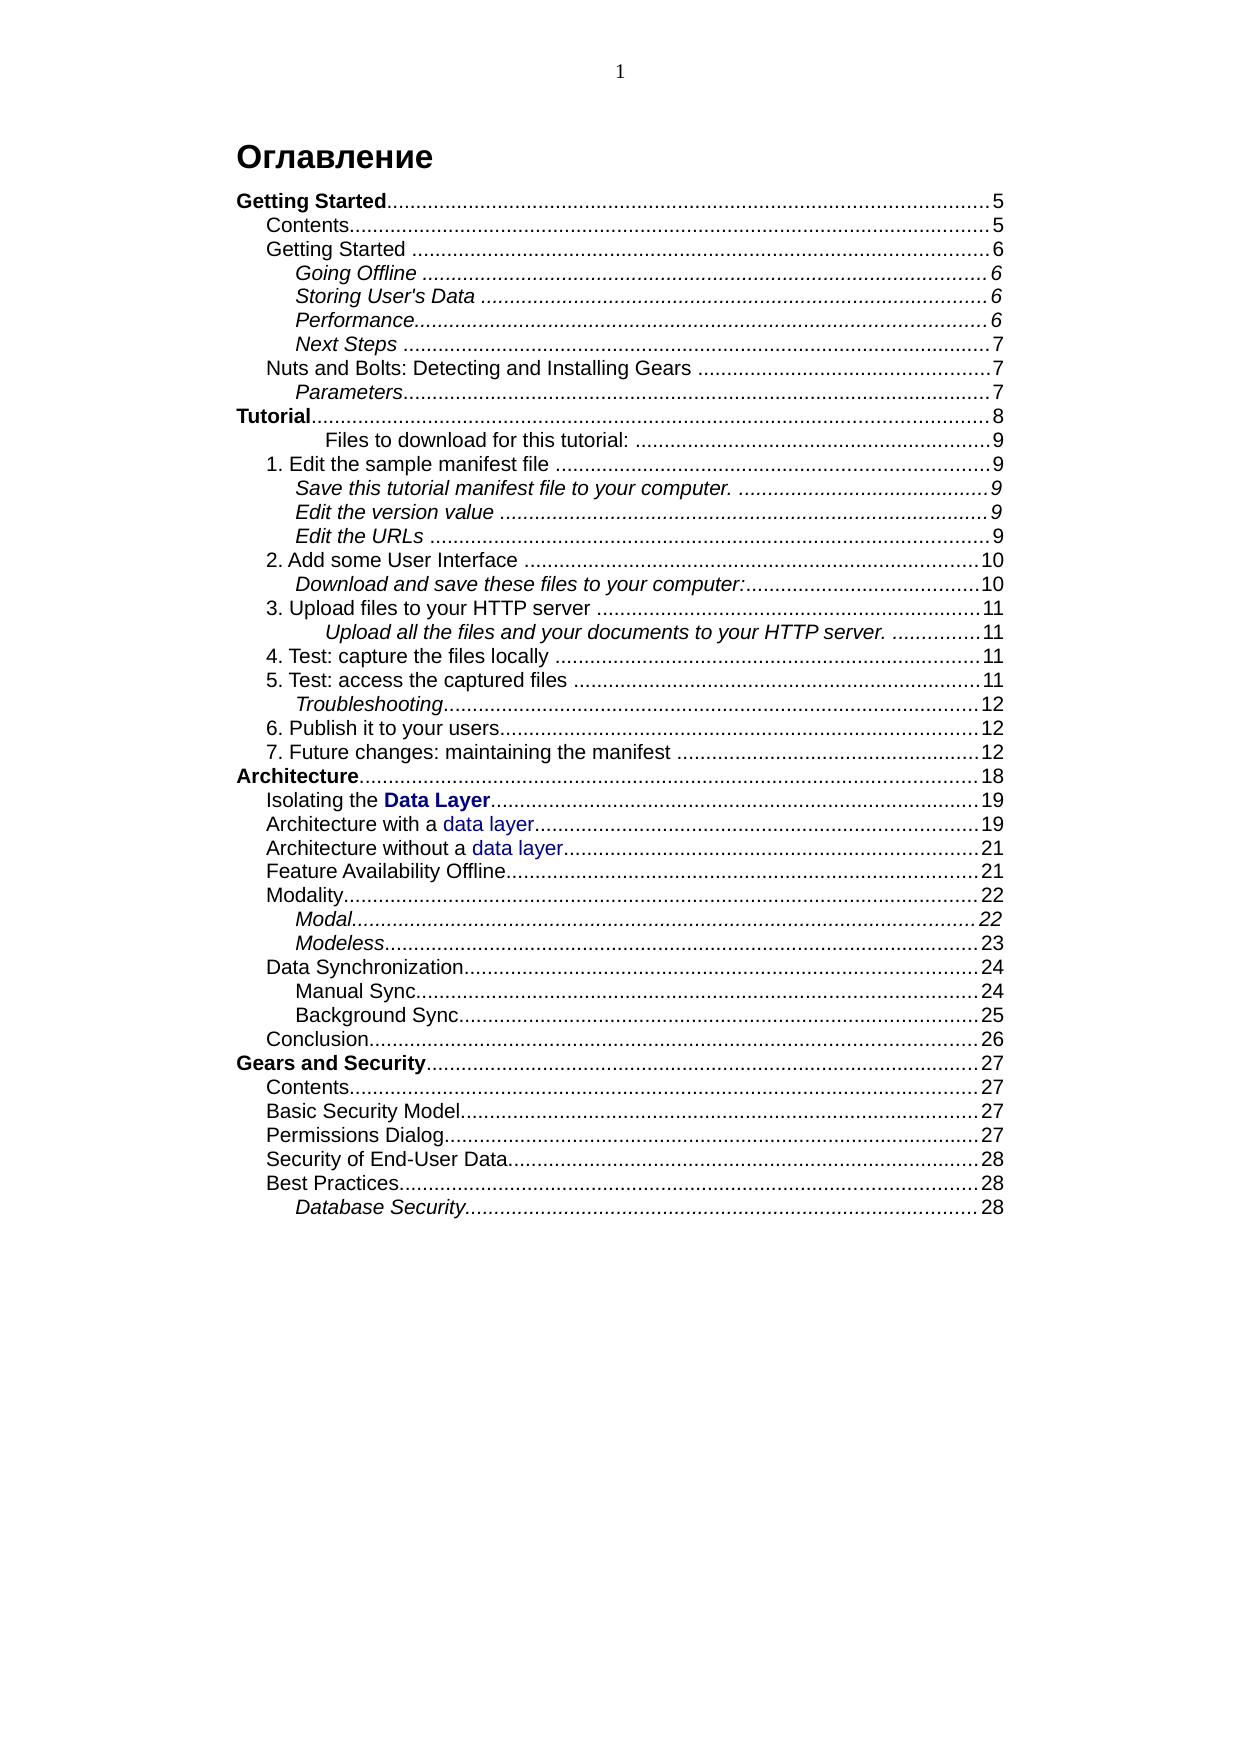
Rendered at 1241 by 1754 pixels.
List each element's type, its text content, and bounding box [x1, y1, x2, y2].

text Going Offline 6 [295, 260, 1004, 284]
text Contents 5 [266, 212, 1004, 236]
text Conclusion 26 [266, 1027, 1004, 1051]
text Getting Started 6 [266, 236, 1004, 260]
text Modality 22 [266, 883, 1004, 907]
text Best Practices 28 [266, 1171, 1004, 1195]
text Architecture with a data layer 19 [266, 811, 1004, 835]
text 1. Edit the sample manifest file 9 [266, 452, 1004, 476]
text Download and save these files to your computer: 10 [295, 572, 1004, 596]
subtitle Оглавление [236, 138, 1004, 176]
text Security of End-User Data 28 [266, 1147, 1004, 1171]
text 5. Test: access the captured files 11 [266, 668, 1004, 692]
text Database Security 28 [295, 1195, 1004, 1219]
text Next Steps 7 [295, 332, 1004, 356]
text Nuts and Bolts: Detecting and Installing Gears 7 [266, 356, 1004, 380]
text Upload all the files and your documents to your HTTP server. 11 [325, 620, 1004, 644]
text Gears and Security 27 [236, 1051, 1004, 1075]
text Isolating the Data Layer 19 [266, 787, 1004, 811]
text 4. Test: capture the files locally 11 [266, 644, 1004, 668]
text Edit the version value 9 [295, 500, 1004, 524]
text 2. Add some User Interface 10 [266, 548, 1004, 572]
text 3. Upload files to your HTTP server 11 [266, 596, 1004, 620]
text Save this tutorial manifest file to your computer. 9 [295, 476, 1004, 500]
text Edit the URLs 9 [295, 524, 1004, 548]
text 7. Future changes: maintaining the manifest 12 [266, 739, 1004, 763]
text Storing User's Data 6 [295, 284, 1004, 308]
text Background Sync 25 [295, 1003, 1004, 1027]
text Manual Sync 24 [295, 979, 1004, 1003]
text Files to download for this tutorial: 9 [325, 428, 1004, 452]
text Feature Availability Offline 21 [266, 859, 1004, 883]
text Architecture without a data layer 21 [266, 835, 1004, 859]
text Performance 6 [295, 308, 1004, 332]
text Tutorial 8 [236, 404, 1004, 428]
text Modal 22 [295, 907, 1004, 931]
text Contents 27 [266, 1075, 1004, 1099]
text Basic Security Model 27 [266, 1099, 1004, 1123]
text 6. Publish it to your users 12 [266, 716, 1004, 739]
text Modeless 23 [295, 931, 1004, 955]
text Getting Started 5 [236, 188, 1004, 212]
text Data Synchronization 24 [266, 955, 1004, 979]
text Architecture 18 [236, 763, 1004, 787]
text Parameters 7 [295, 380, 1004, 404]
text Troubleshooting 12 [295, 692, 1004, 716]
text Permissions Dialog 27 [266, 1123, 1004, 1147]
